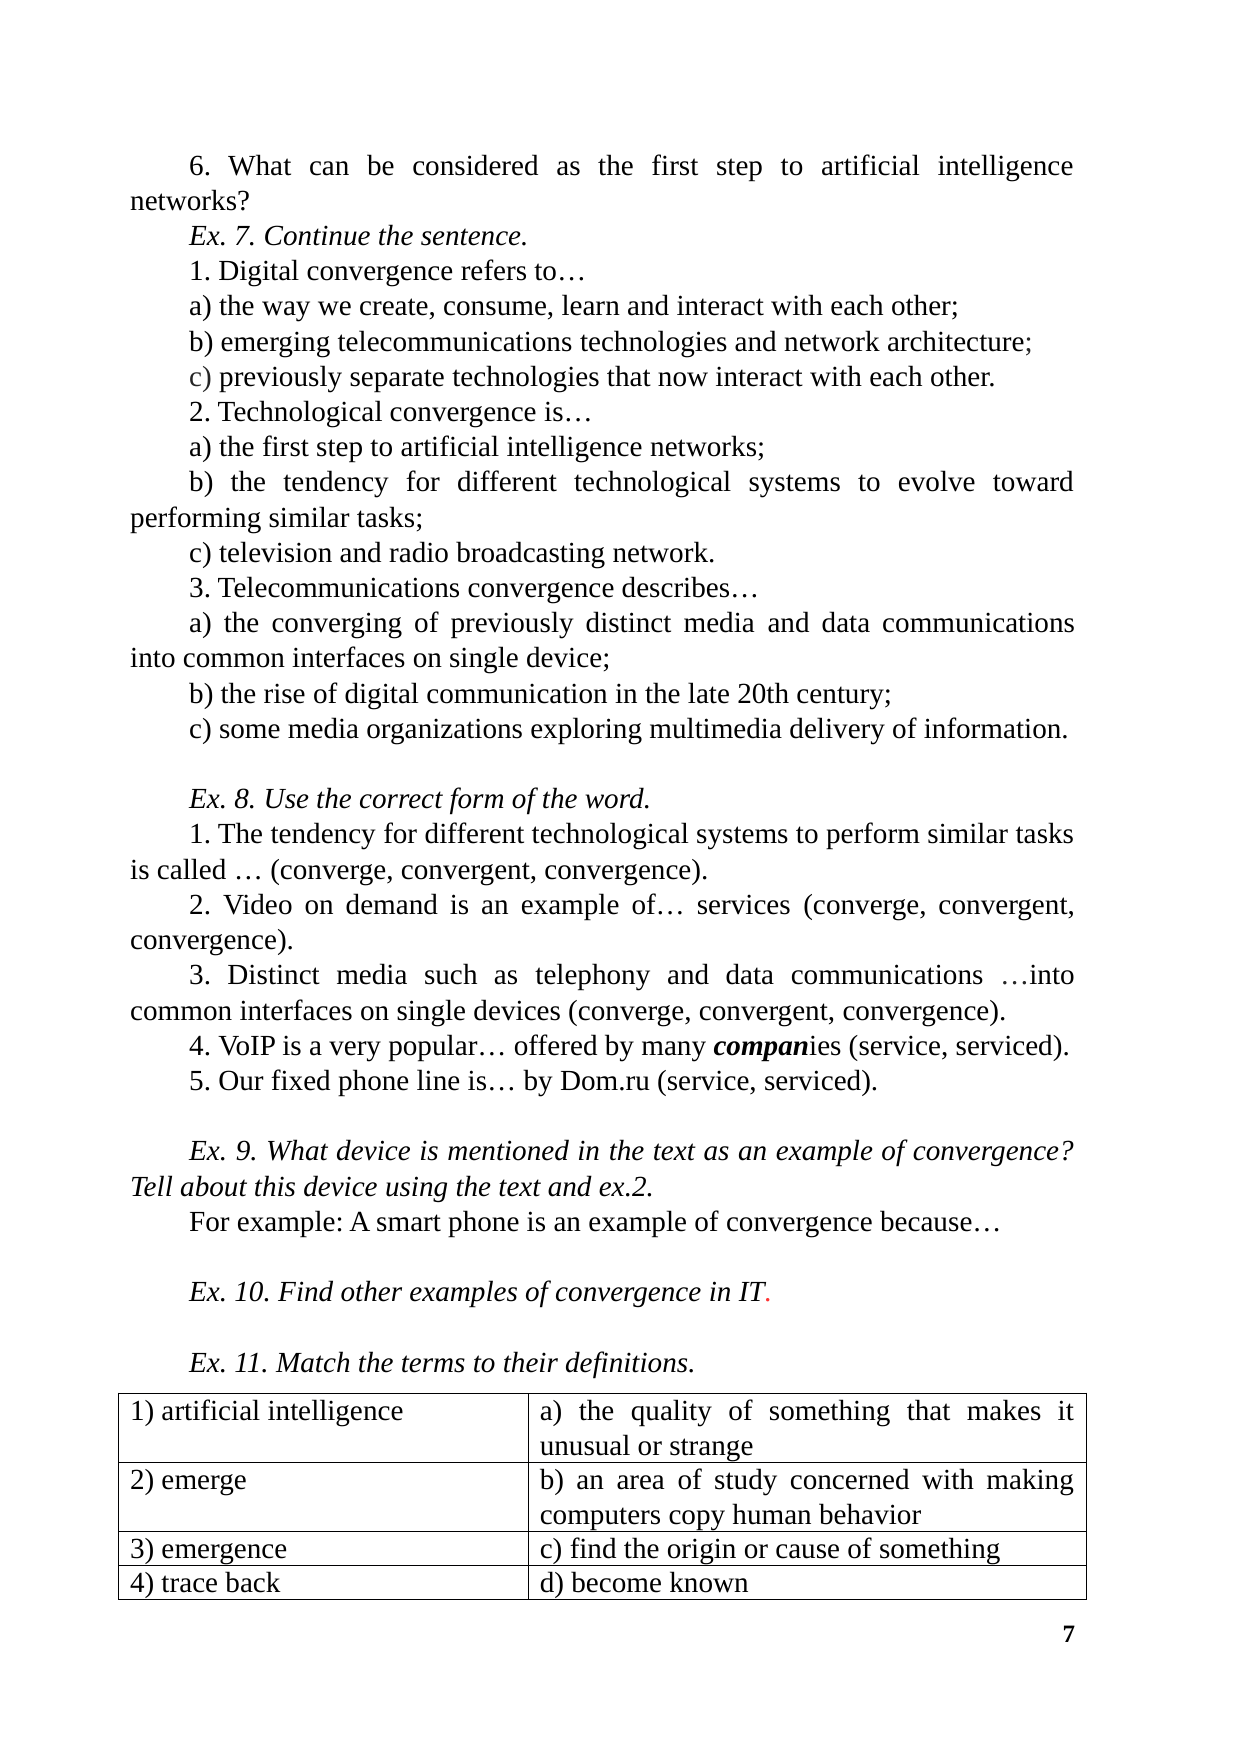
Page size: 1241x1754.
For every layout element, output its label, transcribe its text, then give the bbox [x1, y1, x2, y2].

text Ex. 10. Find other examples of convergence in IT. [130, 1274, 1075, 1308]
table_header 1) artificial intelligence [119, 1394, 528, 1462]
text 2. Technological convergence is… [130, 394, 1075, 428]
text Ex. 8. Use the correct form of the word. [130, 781, 1075, 815]
text 3. Telecommunications convergence describes… [130, 570, 1075, 604]
text Ex. 9. What device is mentioned in the text as an example of convergence? Tell about this device using the text and ex.2. [130, 1133, 1075, 1202]
table_cell 2) emerge [119, 1463, 528, 1531]
text 1. The tendency for different technological systems to perform similar tasks is called … (converge, convergent, convergence). [130, 817, 1075, 885]
table_cell 4) trace back [119, 1566, 528, 1599]
text Ex. 11. Match the terms to their definitions. [130, 1345, 1075, 1378]
table_cell 3) emergence [119, 1532, 528, 1565]
text 6. What can be considered as the first step to artificial intelligence networks? [130, 148, 1075, 216]
text b) emerging telecommunications technologies and network architecture; [130, 324, 1075, 357]
text Ex. 7. Continue the sentence. [130, 218, 1075, 252]
text 4. VoIP is a very popular… offered by many companies (service, serviced). [130, 1028, 1075, 1061]
table_header a) the quality of something that makes it unusual or strange [529, 1394, 1086, 1462]
text 1. Digital convergence refers to… [130, 253, 1075, 287]
table_cell d) become known [529, 1566, 1086, 1599]
text a) the way we create, consume, learn and interact with each other; [130, 288, 1075, 322]
text b) the tendency for different technological systems to evolve toward performing similar tasks; [130, 464, 1075, 533]
text c) television and radio broadcasting network. [130, 535, 1075, 568]
text For example: A smart phone is an example of convergence because… [130, 1204, 1075, 1237]
text 2. Video on demand is an example of… services (converge, convergent, convergence). [130, 887, 1075, 956]
text a) the converging of previously distinct media and data communications into common interfaces on single device; [130, 605, 1075, 674]
text 5. Our fixed phone line is… by Dom.ru (service, serviced). [130, 1063, 1075, 1097]
text a) the first step to artificial intelligence networks; [130, 429, 1075, 463]
table_cell b) an area of study concerned with making computers copy human behavior [529, 1463, 1086, 1531]
text b) the rise of digital communication in the late 20th century; [130, 676, 1075, 709]
text c) some media organizations exploring multimedia delivery of information. [130, 711, 1075, 744]
text c) previously separate technologies that now interact with each other. [130, 359, 1075, 392]
text 3. Distinct media such as telephony and data communications …into common interfaces on single devices (converge, convergent, convergence). [130, 957, 1075, 1026]
table_cell c) find the origin or cause of something [529, 1532, 1086, 1565]
